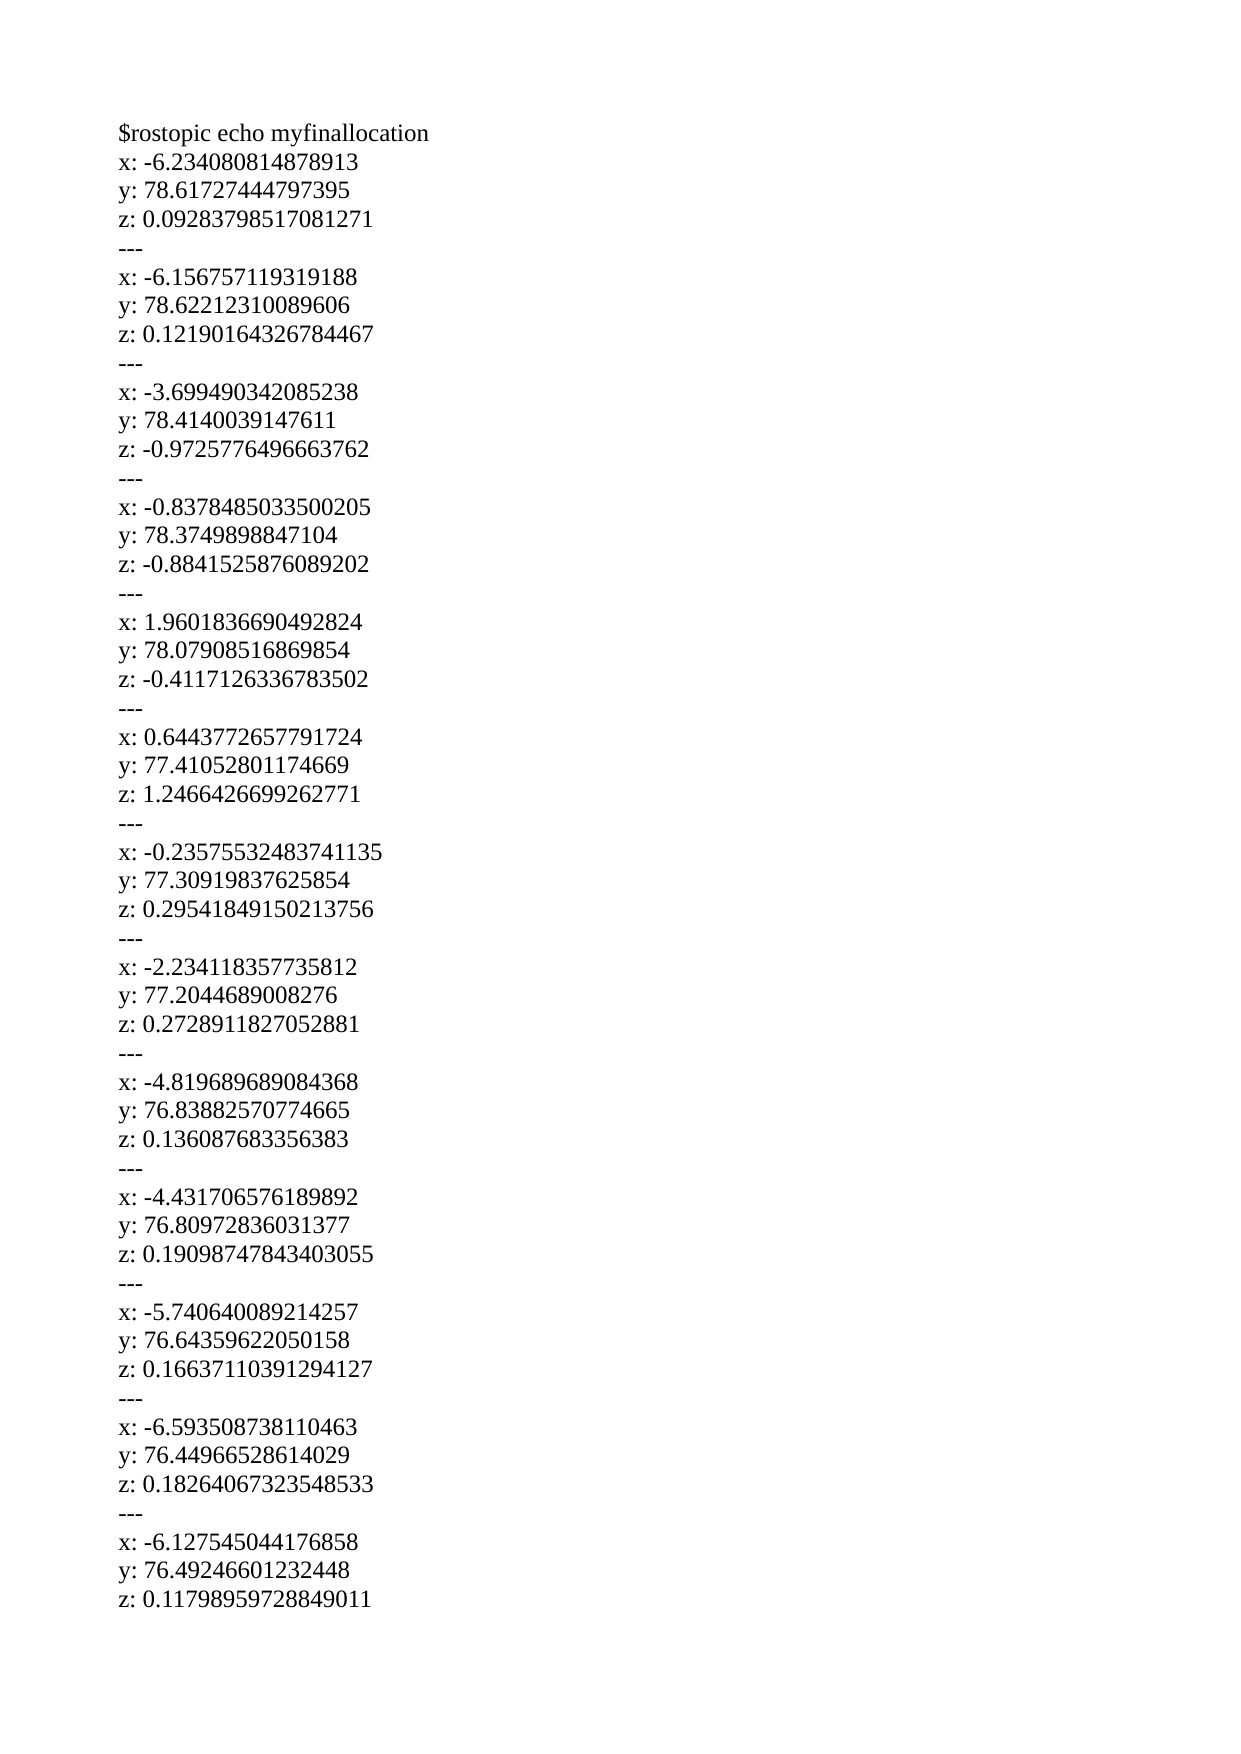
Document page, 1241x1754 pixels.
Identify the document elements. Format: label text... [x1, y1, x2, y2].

text y: 76.80972836031377 [118, 1211, 1122, 1239]
text z: -0.8841525876089202 [118, 549, 1122, 578]
text x: -3.699490342085238 [118, 377, 1122, 406]
text y: 76.49246601232448 [118, 1556, 1122, 1584]
text z: 0.16637110391294127 [118, 1354, 1122, 1383]
text x: -0.23575532483741135 [118, 837, 1122, 866]
text y: 78.62212310089606 [118, 291, 1122, 319]
text y: 76.83882570774665 [118, 1096, 1122, 1124]
text z: 0.11798959728849011 [118, 1584, 1122, 1613]
text z: 1.2466426699262771 [118, 779, 1122, 808]
text x: -0.8378485033500205 [118, 492, 1122, 521]
text --- [118, 1038, 1122, 1067]
text x: 1.9601836690492824 [118, 607, 1122, 636]
text z: -0.4117126336783502 [118, 664, 1122, 693]
text z: 0.12190164326784467 [118, 319, 1122, 348]
text y: 76.64359622050158 [118, 1326, 1122, 1354]
text x: -6.234080814878913 [118, 147, 1122, 176]
text y: 78.4140039147611 [118, 406, 1122, 434]
text --- [118, 1383, 1122, 1412]
text --- [118, 1498, 1122, 1527]
text --- [118, 923, 1122, 952]
text --- [118, 1153, 1122, 1182]
text x: -6.593508738110463 [118, 1412, 1122, 1441]
text z: 0.09283798517081271 [118, 204, 1122, 233]
text z: -0.9725776496663762 [118, 434, 1122, 463]
text --- [118, 233, 1122, 262]
text y: 78.3749898847104 [118, 521, 1122, 549]
text y: 77.41052801174669 [118, 751, 1122, 779]
text --- [118, 808, 1122, 837]
text x: -6.156757119319188 [118, 262, 1122, 291]
text y: 77.2044689008276 [118, 981, 1122, 1009]
text z: 0.19098747843403055 [118, 1239, 1122, 1268]
text x: -4.819689689084368 [118, 1067, 1122, 1096]
text x: 0.6443772657791724 [118, 722, 1122, 751]
text --- [118, 578, 1122, 607]
text x: -5.740640089214257 [118, 1297, 1122, 1326]
text x: -2.234118357735812 [118, 952, 1122, 981]
text x: -4.431706576189892 [118, 1182, 1122, 1211]
text --- [118, 348, 1122, 377]
text x: -6.127545044176858 [118, 1527, 1122, 1556]
text y: 76.44966528614029 [118, 1441, 1122, 1469]
text z: 0.2728911827052881 [118, 1009, 1122, 1038]
text --- [118, 693, 1122, 722]
text $rostopic echo myfinallocation [118, 118, 1122, 147]
text --- [118, 1268, 1122, 1297]
text z: 0.136087683356383 [118, 1124, 1122, 1153]
text z: 0.29541849150213756 [118, 894, 1122, 923]
text y: 78.61727444797395 [118, 176, 1122, 204]
text y: 78.07908516869854 [118, 636, 1122, 664]
text --- [118, 463, 1122, 492]
text y: 77.30919837625854 [118, 866, 1122, 894]
text z: 0.18264067323548533 [118, 1469, 1122, 1498]
